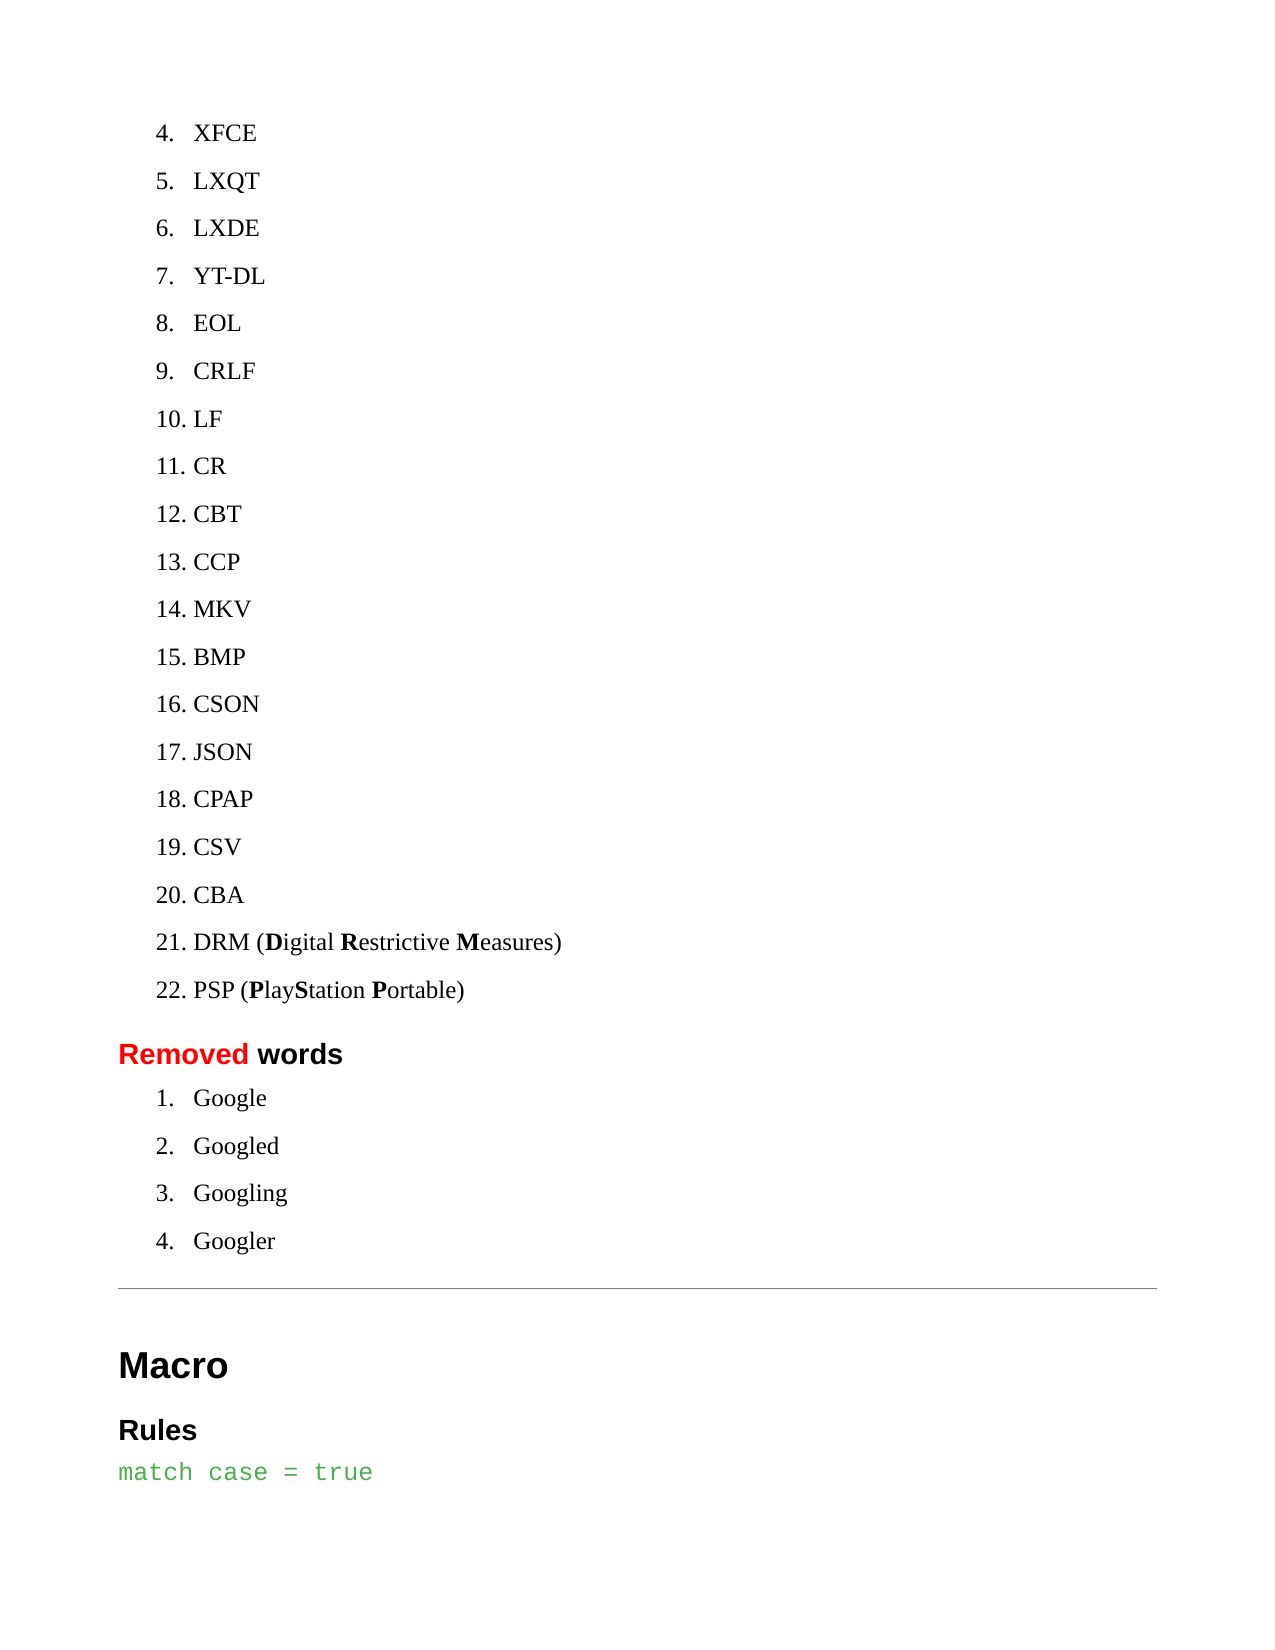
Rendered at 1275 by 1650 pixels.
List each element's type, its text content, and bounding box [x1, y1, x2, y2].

list CR [156, 451, 1157, 480]
list DRM (Digital Restrictive Measures) [156, 927, 1157, 956]
list CPAP [156, 784, 1157, 813]
list CBA [156, 880, 1157, 908]
list CSON [156, 689, 1157, 718]
list JSON [156, 737, 1157, 766]
list LXQT [156, 166, 1157, 194]
list CSV [156, 832, 1157, 861]
list YT-DL [156, 261, 1157, 290]
list BMP [156, 642, 1157, 671]
list LXDE [156, 213, 1157, 242]
list CRLF [156, 356, 1157, 385]
list Googling [156, 1178, 1157, 1207]
text match case = true [118, 1459, 1157, 1487]
list Google [156, 1083, 1157, 1112]
list CBT [156, 499, 1157, 528]
list MKV [156, 594, 1157, 623]
subtitle Rules [118, 1413, 1157, 1447]
list Googled [156, 1131, 1157, 1159]
subtitle Macro [118, 1343, 1157, 1386]
list PSP (PlayStation Portable) [156, 975, 1157, 1004]
list EOL [156, 308, 1157, 337]
list XFCE [156, 118, 1157, 147]
list CCP [156, 547, 1157, 575]
subtitle Removed words [118, 1037, 1157, 1071]
list Googler [156, 1226, 1157, 1255]
list LF [156, 404, 1157, 432]
